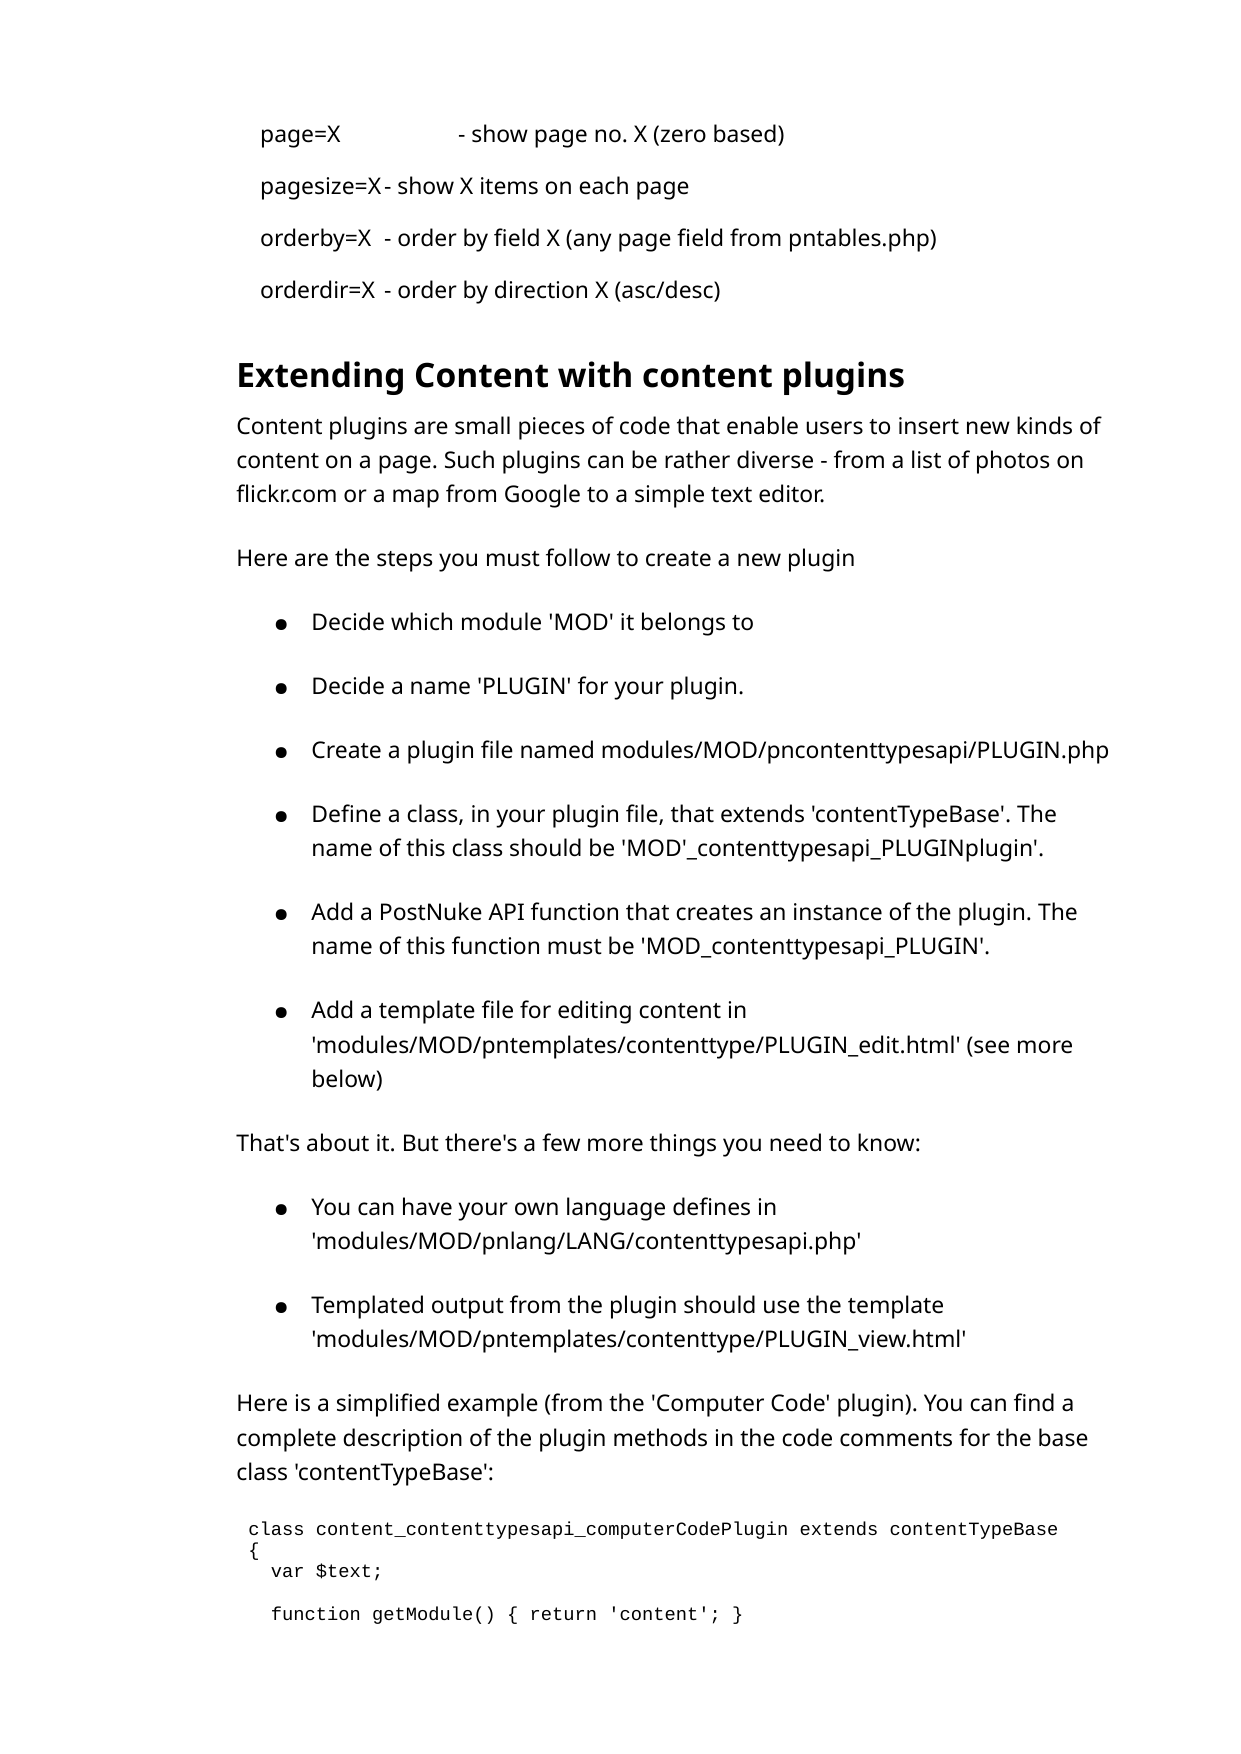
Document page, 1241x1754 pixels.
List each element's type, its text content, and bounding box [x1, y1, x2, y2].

text Here is a simplified example (from the 'Computer Code' plugin). You can find a complete description of the plugin methods in the code comments for the base class 'contentTypeBase': [236, 1387, 1122, 1487]
subtitle Extending Content with content plugins [236, 351, 1122, 397]
text That's about it. But there's a few more things you need to know: [236, 1127, 1122, 1158]
text orderby=X - order by field X (any page field from pntables.php) [236, 222, 1122, 253]
text pagesize=X - show X items on each page [236, 170, 1122, 201]
list Define a class, in your plugin file, that extends 'contentTypeBase'. The name of this class should be 'MOD'_contenttypesapi_PLUGINplugin'. [274, 798, 1122, 863]
text Content plugins are small pieces of code that enable users to insert new kinds of content on a page. Such plugins can be rather diverse - from a list of photos on flickr.com or a map from Google to a simple text editor. [236, 410, 1122, 510]
text class content_contenttypesapi_computerCodePlugin extends contentTypeBase [248, 1520, 1122, 1541]
list Templated output from the plugin should use the template 'modules/MOD/pntemplates/contenttype/PLUGIN_view.html' [274, 1289, 1122, 1354]
text orderdir=X - order by direction X (asc/desc) [236, 274, 1122, 306]
text { [248, 1541, 1122, 1562]
list Add a PostNuke API function that creates an instance of the plugin. The name of this function must be 'MOD_contenttypesapi_PLUGIN'. [274, 896, 1122, 962]
list Add a template file for editing content in 'modules/MOD/pntemplates/contenttype/PLUGIN_edit.html' (see more below) [274, 994, 1122, 1094]
text var $text; [248, 1562, 1122, 1583]
list You can have your own language defines in 'modules/MOD/pnlang/LANG/contenttypesapi.php' [274, 1191, 1122, 1256]
list Create a plugin file named modules/MOD/pncontenttypesapi/PLUGIN.php [274, 734, 1122, 765]
list Decide which module 'MOD' it belongs to [274, 606, 1122, 637]
text page=X - show page no. X (zero based) [236, 118, 1122, 149]
list Decide a name 'PLUGIN' for your plugin. [274, 670, 1122, 701]
text Here are the steps you must follow to create a new plugin [236, 542, 1122, 573]
text function getModule() { return 'content'; } [248, 1605, 1122, 1626]
